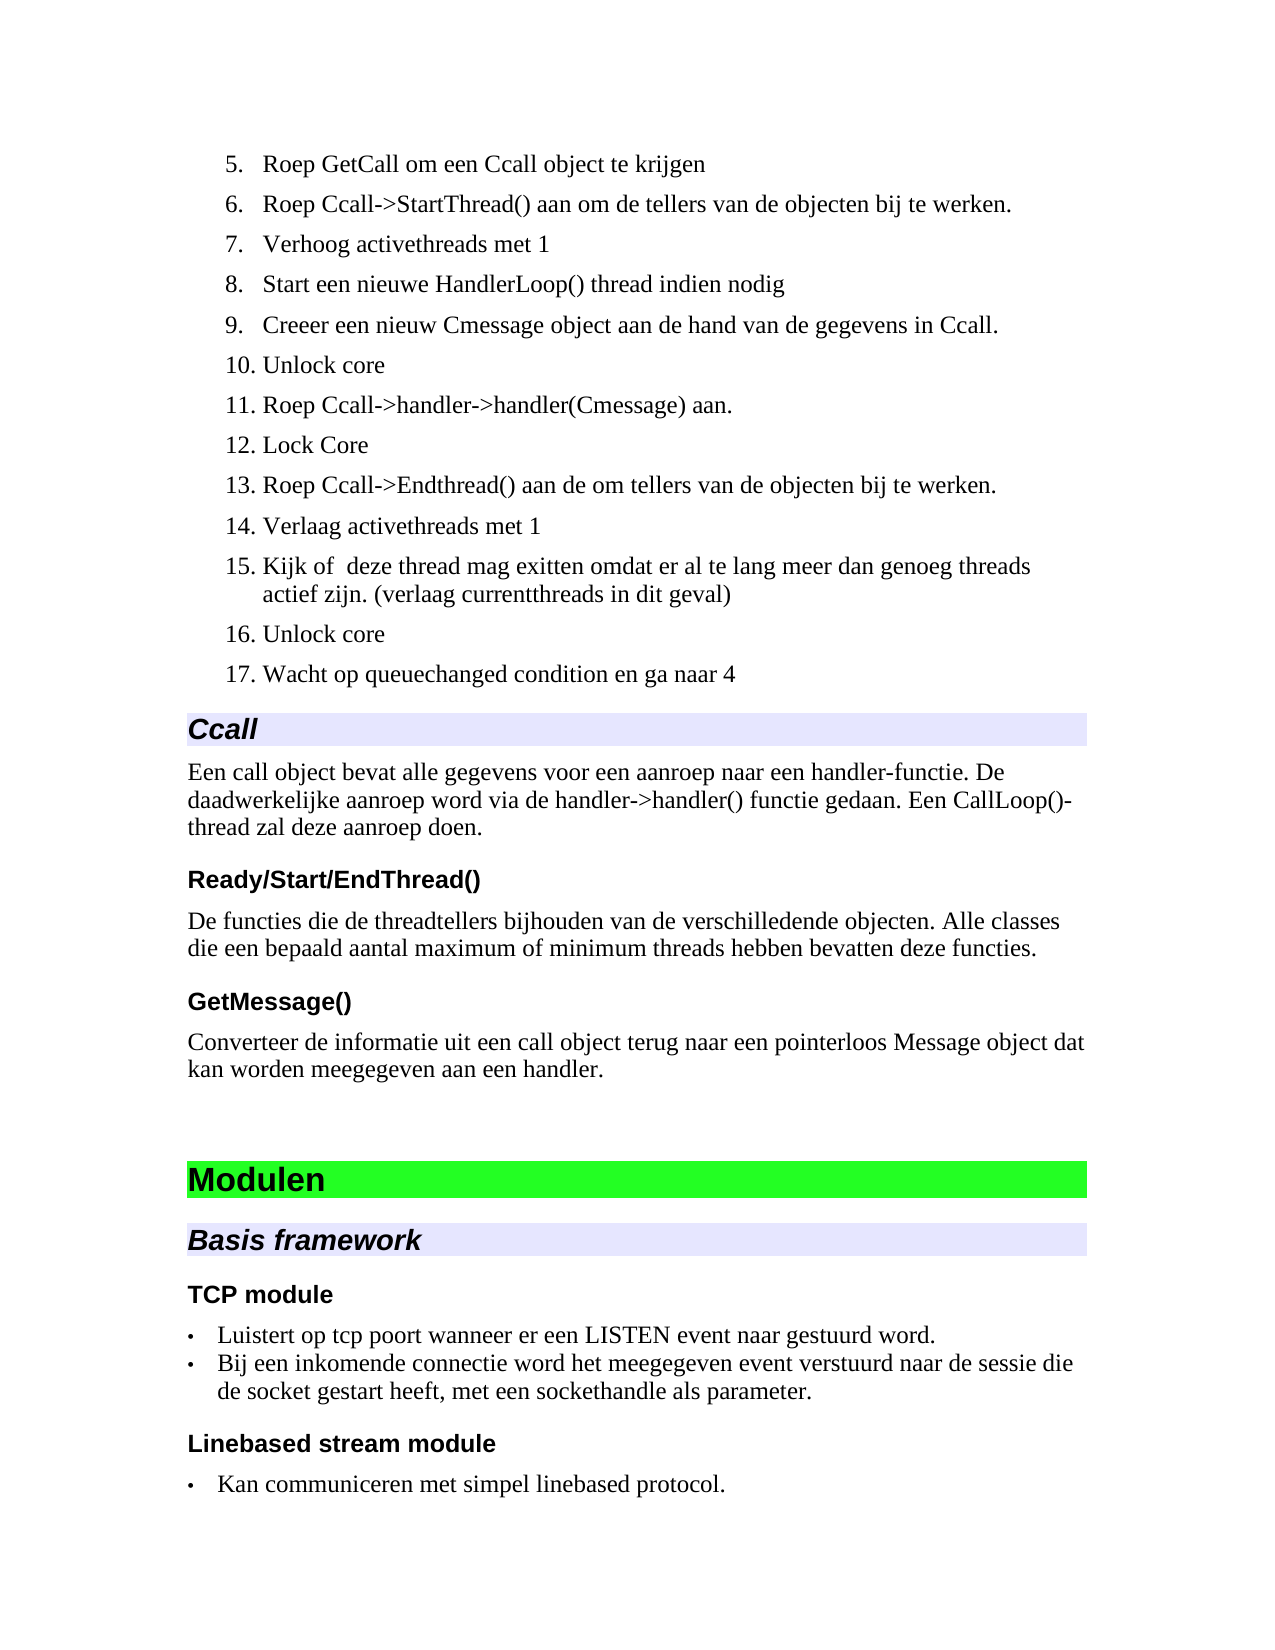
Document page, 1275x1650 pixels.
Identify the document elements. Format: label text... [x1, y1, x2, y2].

subtitle Linebased stream module [187, 1430, 1087, 1458]
text Een call object bevat alle gegevens voor een aanroep naar een handler-functie. De daadwerkelijke aanroep word via de handler->handler() functie gedaan. Een CallLoop()-thread zal deze aanroep doen. [187, 758, 1087, 841]
list Verhoog activethreads met 1 [225, 230, 1087, 258]
list Bij een inkomende connectie word het meegegeven event verstuurd naar de sessie die de socket gestart heeft, met een sockethandle als parameter. [187, 1349, 1087, 1405]
list Start een nieuwe HandlerLoop() thread indien nodig [225, 271, 1087, 298]
subtitle TCP module [187, 1281, 1087, 1309]
text Converteer de informatie uit een call object terug naar een pointerloos Message object dat kan worden meegegeven aan een handler. [187, 1028, 1087, 1083]
subtitle Basis framework [187, 1223, 1087, 1256]
subtitle Ready/Start/EndThread() [187, 866, 1087, 894]
list Wacht op queuechanged condition en ga naar 4 [225, 660, 1087, 688]
subtitle Modulen [187, 1161, 1087, 1198]
list Luistert op tcp poort wanneer er een LISTEN event naar gestuurd word. [187, 1322, 1087, 1349]
list Roep Ccall->Endthread() aan de om tellers van de objecten bij te werken. [225, 472, 1087, 499]
list Creeer een nieuw Cmessage object aan de hand van de gegevens in Ccall. [225, 311, 1087, 338]
subtitle Ccall [187, 713, 1087, 746]
subtitle GetMessage() [187, 987, 1087, 1015]
list Roep Ccall->StartThread() aan om de tellers van de objecten bij te werken. [225, 190, 1087, 218]
list Lock Core [225, 431, 1087, 459]
list Verlaag activethreads met 1 [225, 512, 1087, 539]
list Unlock core [225, 351, 1087, 379]
list Unlock core [225, 620, 1087, 648]
list Kan communiceren met simpel linebased protocol. [187, 1470, 1087, 1498]
list Kijk of deze thread mag exitten omdat er al te lang meer dan genoeg threads actief zijn. (verlaag currentthreads in dit geval) [225, 552, 1087, 607]
list Roep GetCall om een Ccall object te krijgen [225, 150, 1087, 178]
list Roep Ccall->handler->handler(Cmessage) aan. [225, 391, 1087, 419]
text De functies die de threadtellers bijhouden van de verschilledende objecten. Alle classes die een bepaald aantal maximum of minimum threads hebben bevatten deze functies. [187, 907, 1087, 962]
